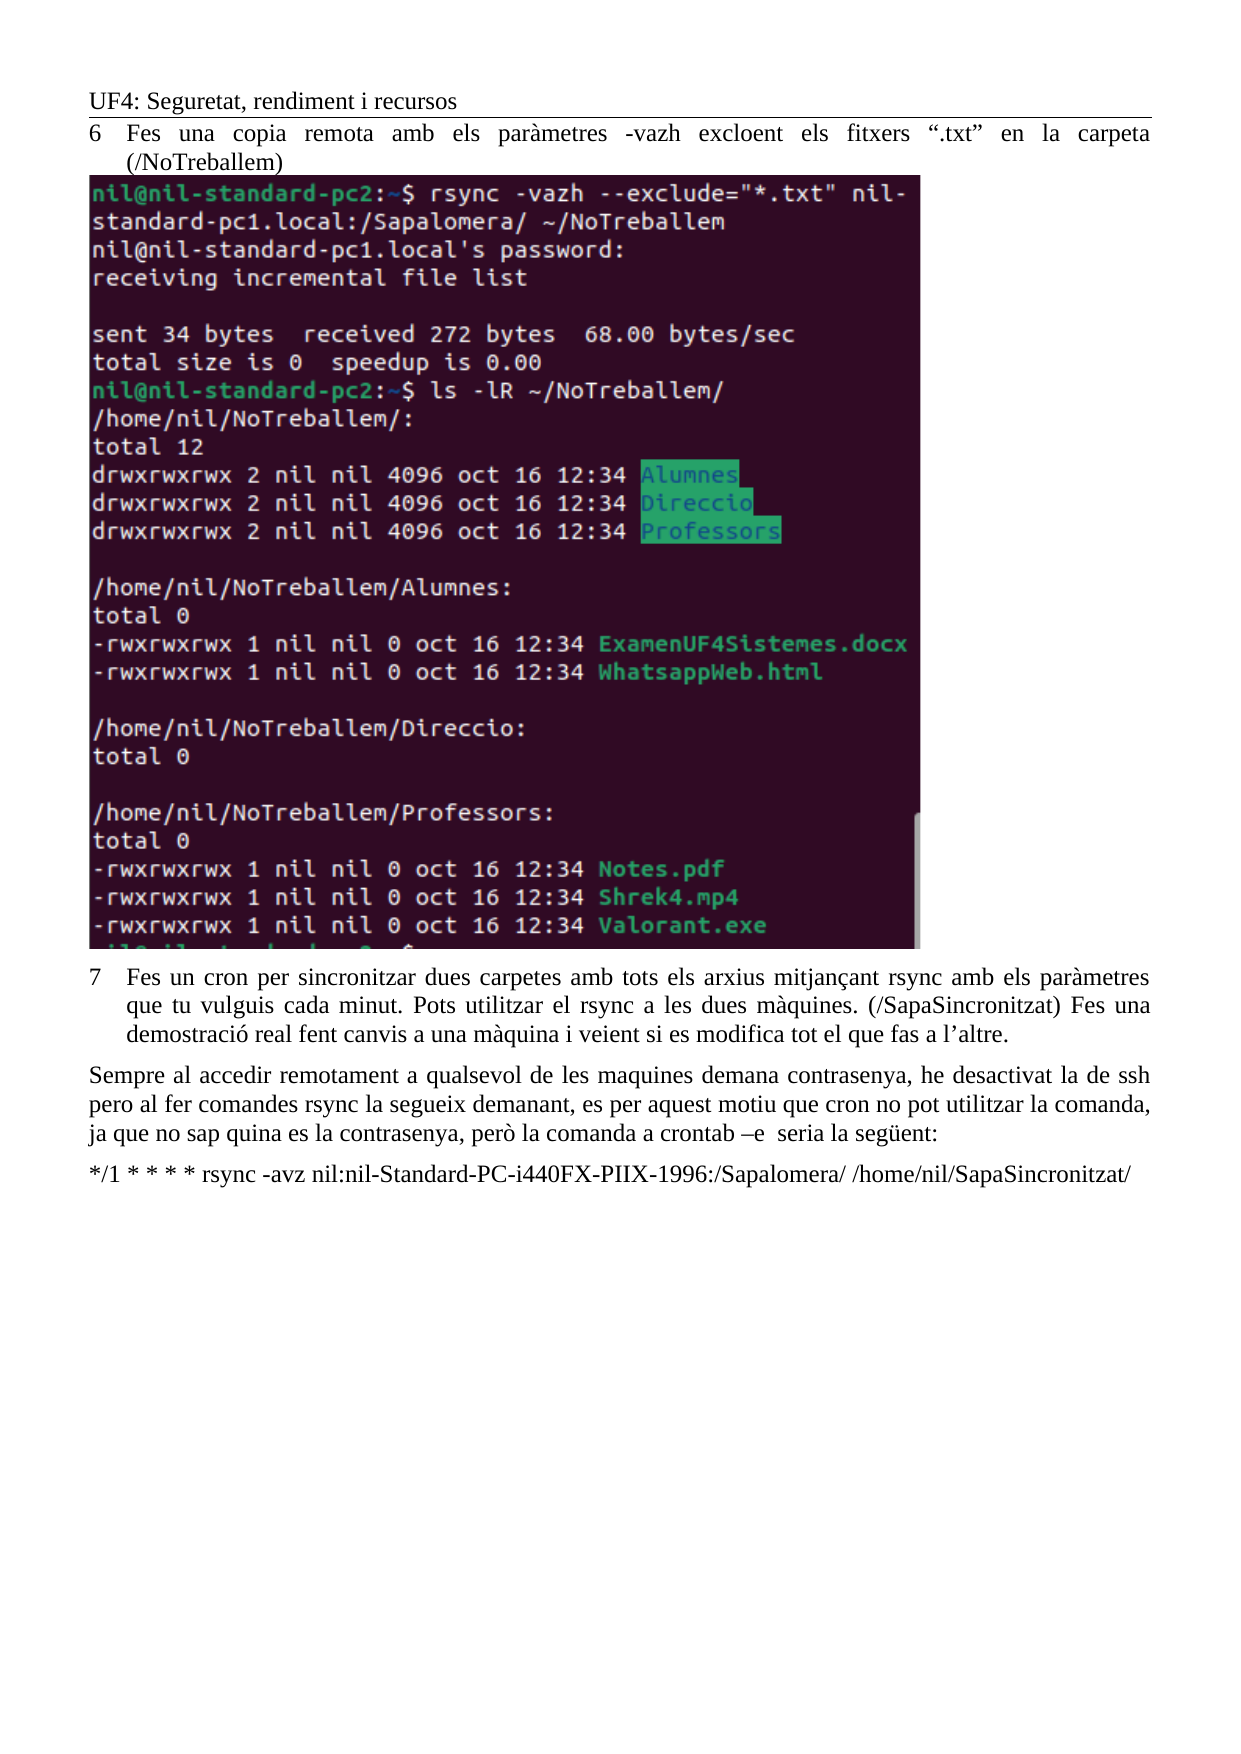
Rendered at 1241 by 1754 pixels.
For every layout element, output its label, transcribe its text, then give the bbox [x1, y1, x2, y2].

list Fes un cron per sincronitzar dues carpetes amb tots els arxius mitjançant rsync amb els paràmetres que tu vulguis cada minut. Pots utilitzar el rsync a les dues màquines. (/SapaSincronitzat) Fes una demostració real fent canvis a una màquina i veient si es modifica tot el que fas a l’altre. [89, 188, 1152, 1048]
list */1 * * * * rsync -avz nil:nil-Standard-PC-i440FX-PIIX-1996:/Sapalomera/ /home/nil/SapaSincronitzat/ [89, 1159, 1152, 1188]
list Sempre al accedir remotament a qualsevol de les maquines demana contrasenya, he desactivat la de ssh pero al fer comandes rsync la segueix demanant, es per aquest motiu que cron no pot utilitzar la comanda, ja que no sap quina es la contrasenya, però la comanda a crontab –e seria la següent: [89, 1060, 1152, 1147]
picture [89, 175, 921, 949]
list Fes una copia remota amb els paràmetres -vazh excloent els fitxers “.txt” en la carpeta (/NoTreballem) [89, 118, 1152, 176]
